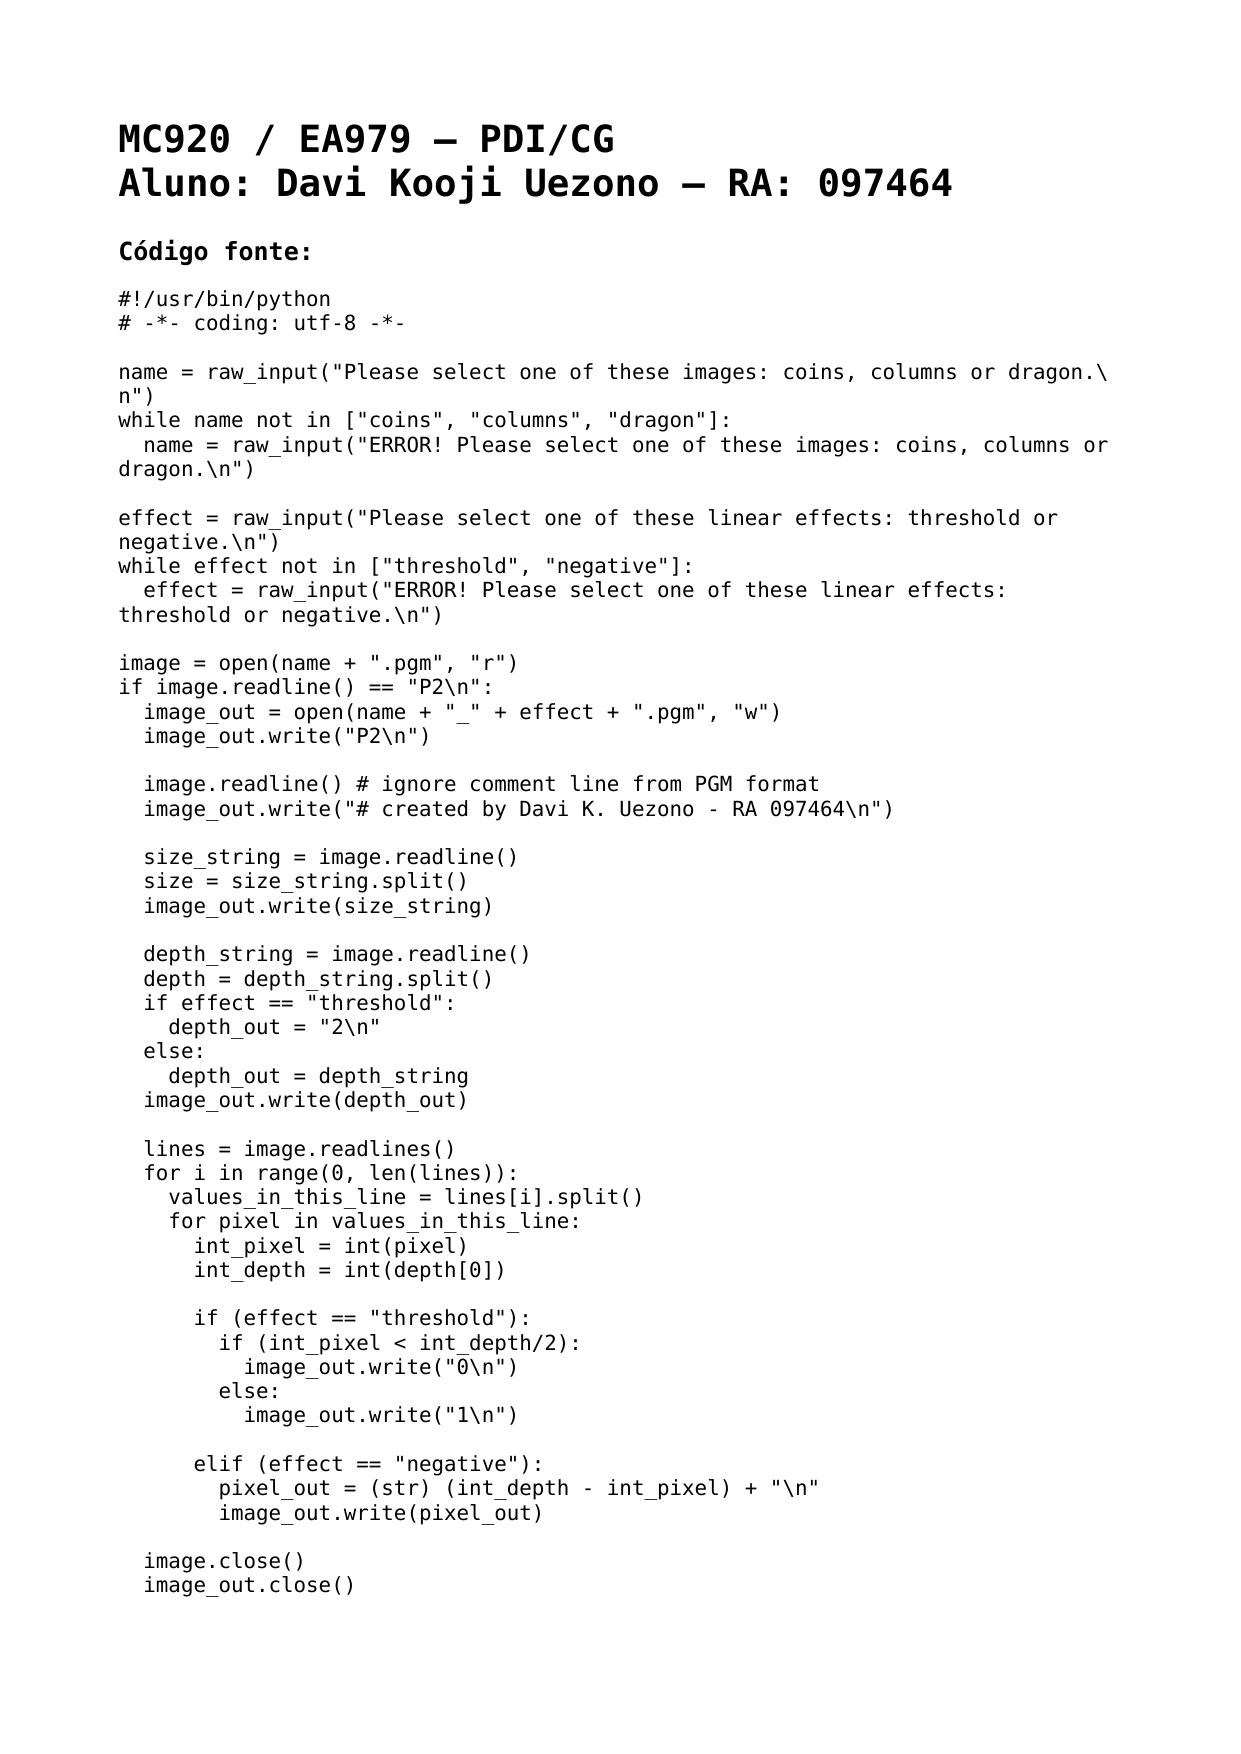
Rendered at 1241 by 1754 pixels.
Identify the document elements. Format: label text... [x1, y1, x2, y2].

text image_out.write("P2\n") [118, 724, 1122, 748]
text image_out.write("0\n") [118, 1355, 1122, 1379]
text while name not in ["coins", "columns", "dragon"]: [118, 408, 1122, 433]
text name = raw_input("ERROR! Please select one of these images: coins, columns or dragon.\n") [118, 433, 1122, 481]
text for i in range(0, len(lines)): [118, 1161, 1122, 1185]
text if image.readline() == "P2\n": [118, 675, 1122, 700]
text # -*- coding: utf-8 -*- [118, 311, 1122, 336]
text image.close() [118, 1549, 1122, 1573]
text int_pixel = int(pixel) [118, 1234, 1122, 1258]
text MC920 / EA979 – PDI/CG [118, 118, 1122, 162]
text if (effect == "threshold"): [118, 1306, 1122, 1331]
text image.readline() # ignore comment line from PGM format [118, 772, 1122, 797]
text pixel_out = (str) (int_depth - int_pixel) + "\n" [118, 1476, 1122, 1501]
text while effect not in ["threshold", "negative"]: [118, 554, 1122, 578]
text image_out.write(pixel_out) [118, 1501, 1122, 1525]
text size_string = image.readline() [118, 845, 1122, 869]
text image_out.write(depth_out) [118, 1088, 1122, 1112]
text depth_out = "2\n" [118, 1015, 1122, 1039]
text image_out.write(size_string) [118, 894, 1122, 918]
text #!/usr/bin/python [118, 287, 1122, 311]
text image_out.write("# created by Davi K. Uezono - RA 097464\n") [118, 797, 1122, 821]
text elif (effect == "negative"): [118, 1452, 1122, 1476]
text depth_out = depth_string [118, 1064, 1122, 1088]
text name = raw_input("Please select one of these images: coins, columns or dragon.\n") [118, 360, 1122, 408]
text image_out.close() [118, 1573, 1122, 1598]
text image = open(name + ".pgm", "r") [118, 651, 1122, 675]
text for pixel in values_in_this_line: [118, 1209, 1122, 1234]
text image_out = open(name + "_" + effect + ".pgm", "w") [118, 700, 1122, 724]
text Aluno: Davi Kooji Uezono – RA: 097464 [118, 162, 1122, 205]
text effect = raw_input("Please select one of these linear effects: threshold or negative.\n") [118, 506, 1122, 554]
text int_depth = int(depth[0]) [118, 1258, 1122, 1282]
text image_out.write("1\n") [118, 1403, 1122, 1428]
text values_in_this_line = lines[i].split() [118, 1185, 1122, 1209]
text if (int_pixel < int_depth/2): [118, 1331, 1122, 1355]
text else: [118, 1379, 1122, 1403]
text depth = depth_string.split() [118, 967, 1122, 991]
text lines = image.readlines() [118, 1137, 1122, 1161]
text effect = raw_input("ERROR! Please select one of these linear effects: threshold or negative.\n") [118, 578, 1122, 627]
text size = size_string.split() [118, 869, 1122, 894]
text if effect == "threshold": [118, 991, 1122, 1015]
text Código fonte: [118, 237, 1122, 267]
text else: [118, 1039, 1122, 1064]
text depth_string = image.readline() [118, 942, 1122, 967]
